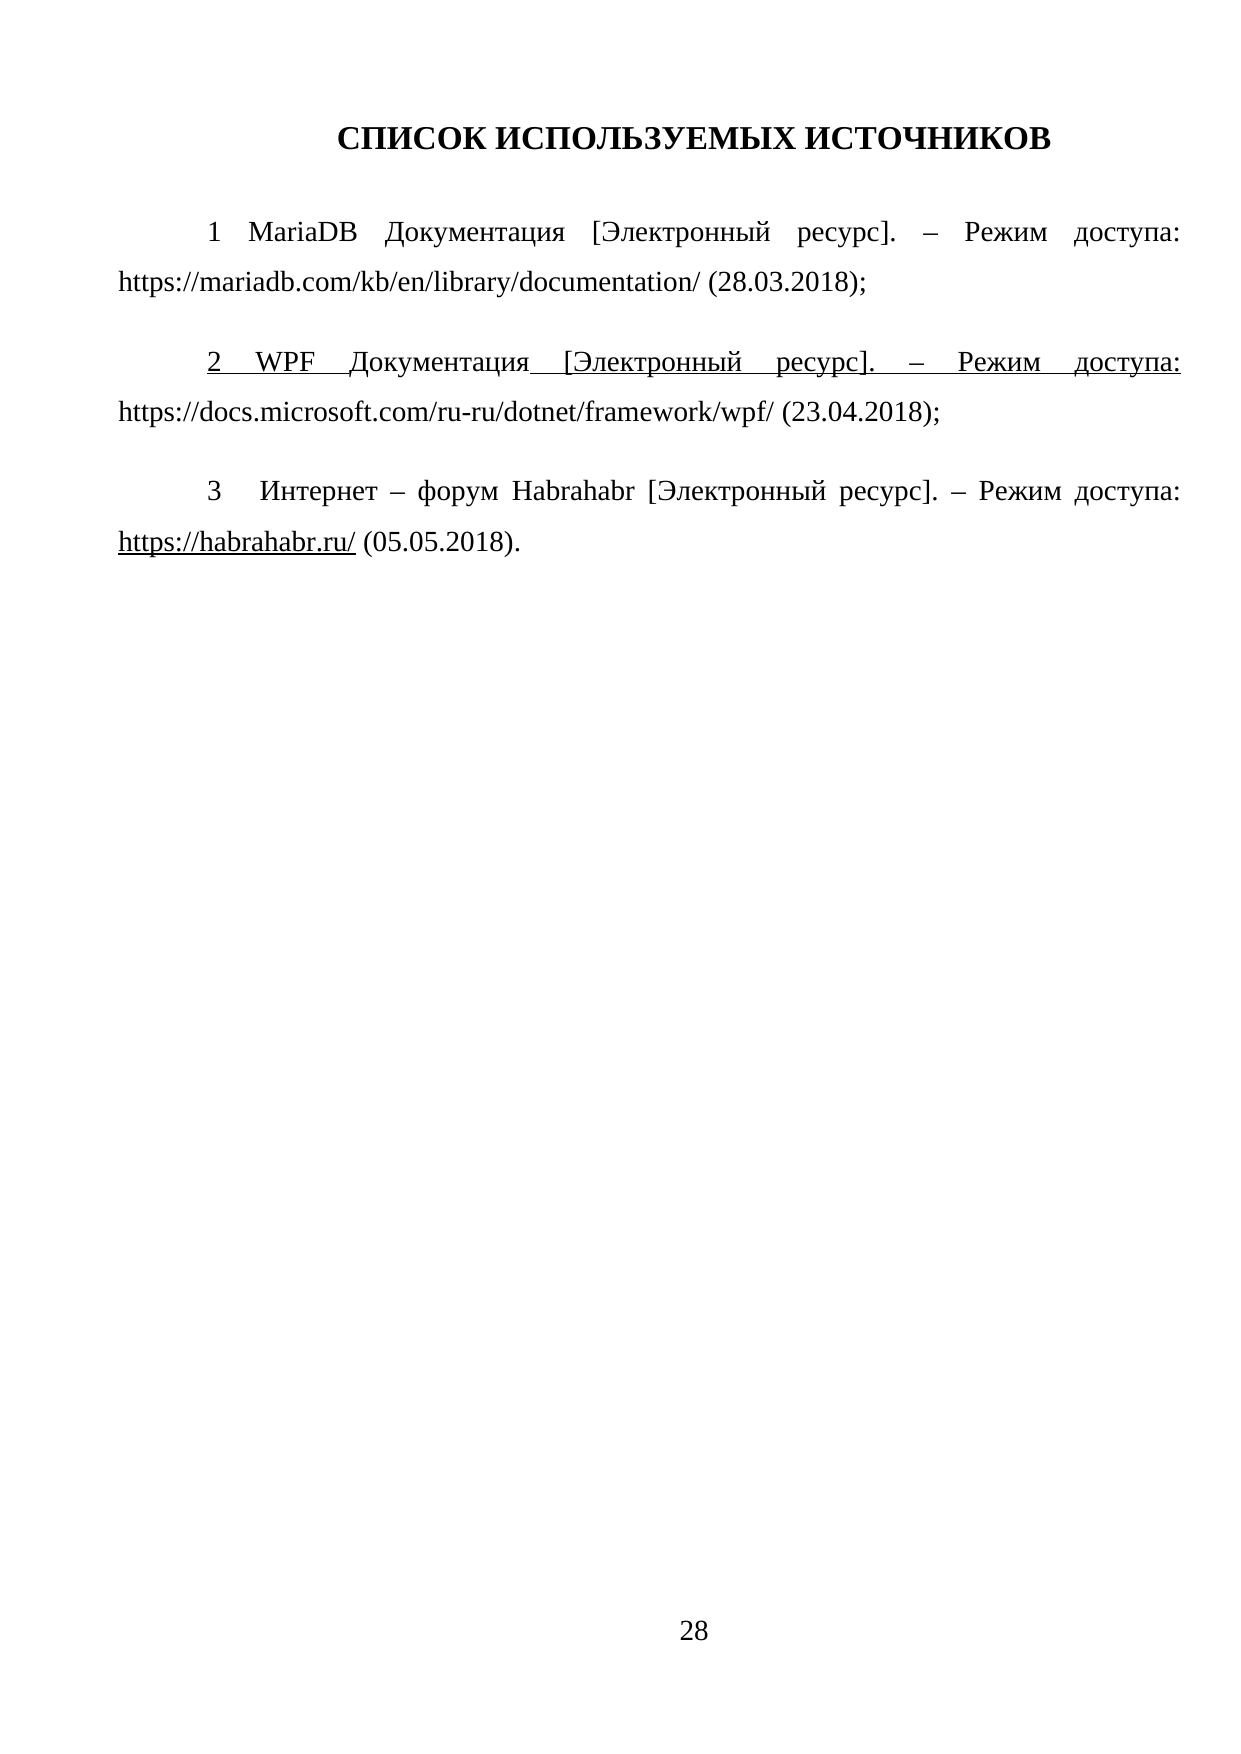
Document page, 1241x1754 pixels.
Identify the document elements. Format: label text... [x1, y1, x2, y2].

text 2 WPF Документация [Электронный ресурс]. – Режим доступа: https://docs.microsoft.com/ru-ru/dotnet/framework/wpf/ (23.04.2018); [118, 344, 1181, 428]
text СПИСОК ИСПОЛЬЗУЕМЫХ ИСТОЧНИКОВ [118, 118, 1181, 156]
text 1 MariaDB Документация [Электронный ресурс]. – Режим доступа: https://mariadb.com/kb/en/library/documentation/ (28.03.2018); [118, 214, 1181, 298]
text 3 Интернет – форум Habrahabr [Электронный ресурс]. – Режим доступа: https://habrahabr.ru/ (05.05.2018). [118, 473, 1181, 557]
